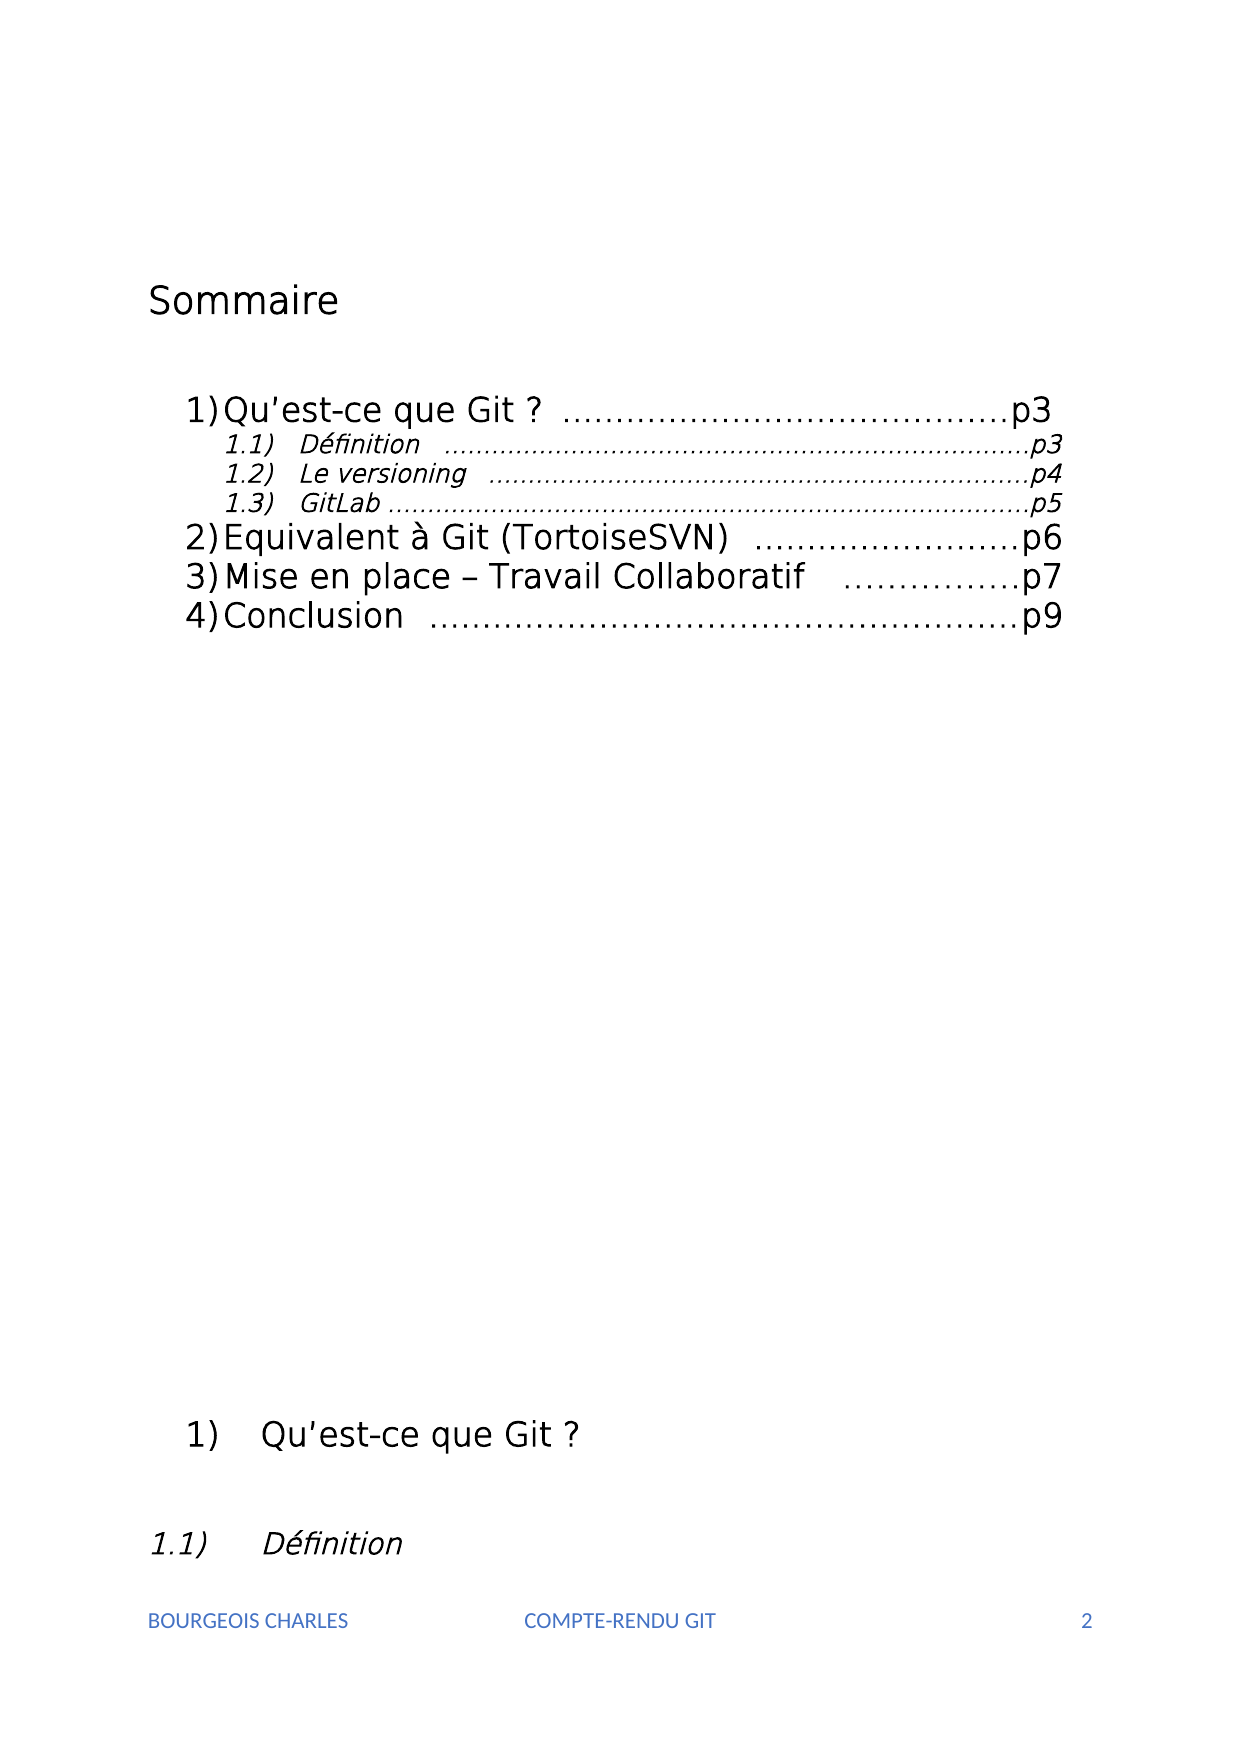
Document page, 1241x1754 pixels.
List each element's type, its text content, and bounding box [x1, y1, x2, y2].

list Le versioning p4 [223, 459, 1092, 488]
list Définition [148, 1527, 1092, 1561]
list Equivalent à Git (TortoiseSVN) p6 [185, 518, 1092, 557]
list Qu’est-ce que Git ? [185, 1415, 1092, 1454]
list Définition p3 [223, 429, 1092, 459]
list Qu’est-ce que Git ? p3 [185, 390, 1092, 429]
list Mise en place – Travail Collaboratif p7 [185, 557, 1092, 596]
list GitLab p5 [223, 488, 1092, 517]
text Sommaire [148, 279, 1092, 322]
list Conclusion p9 [185, 596, 1092, 635]
